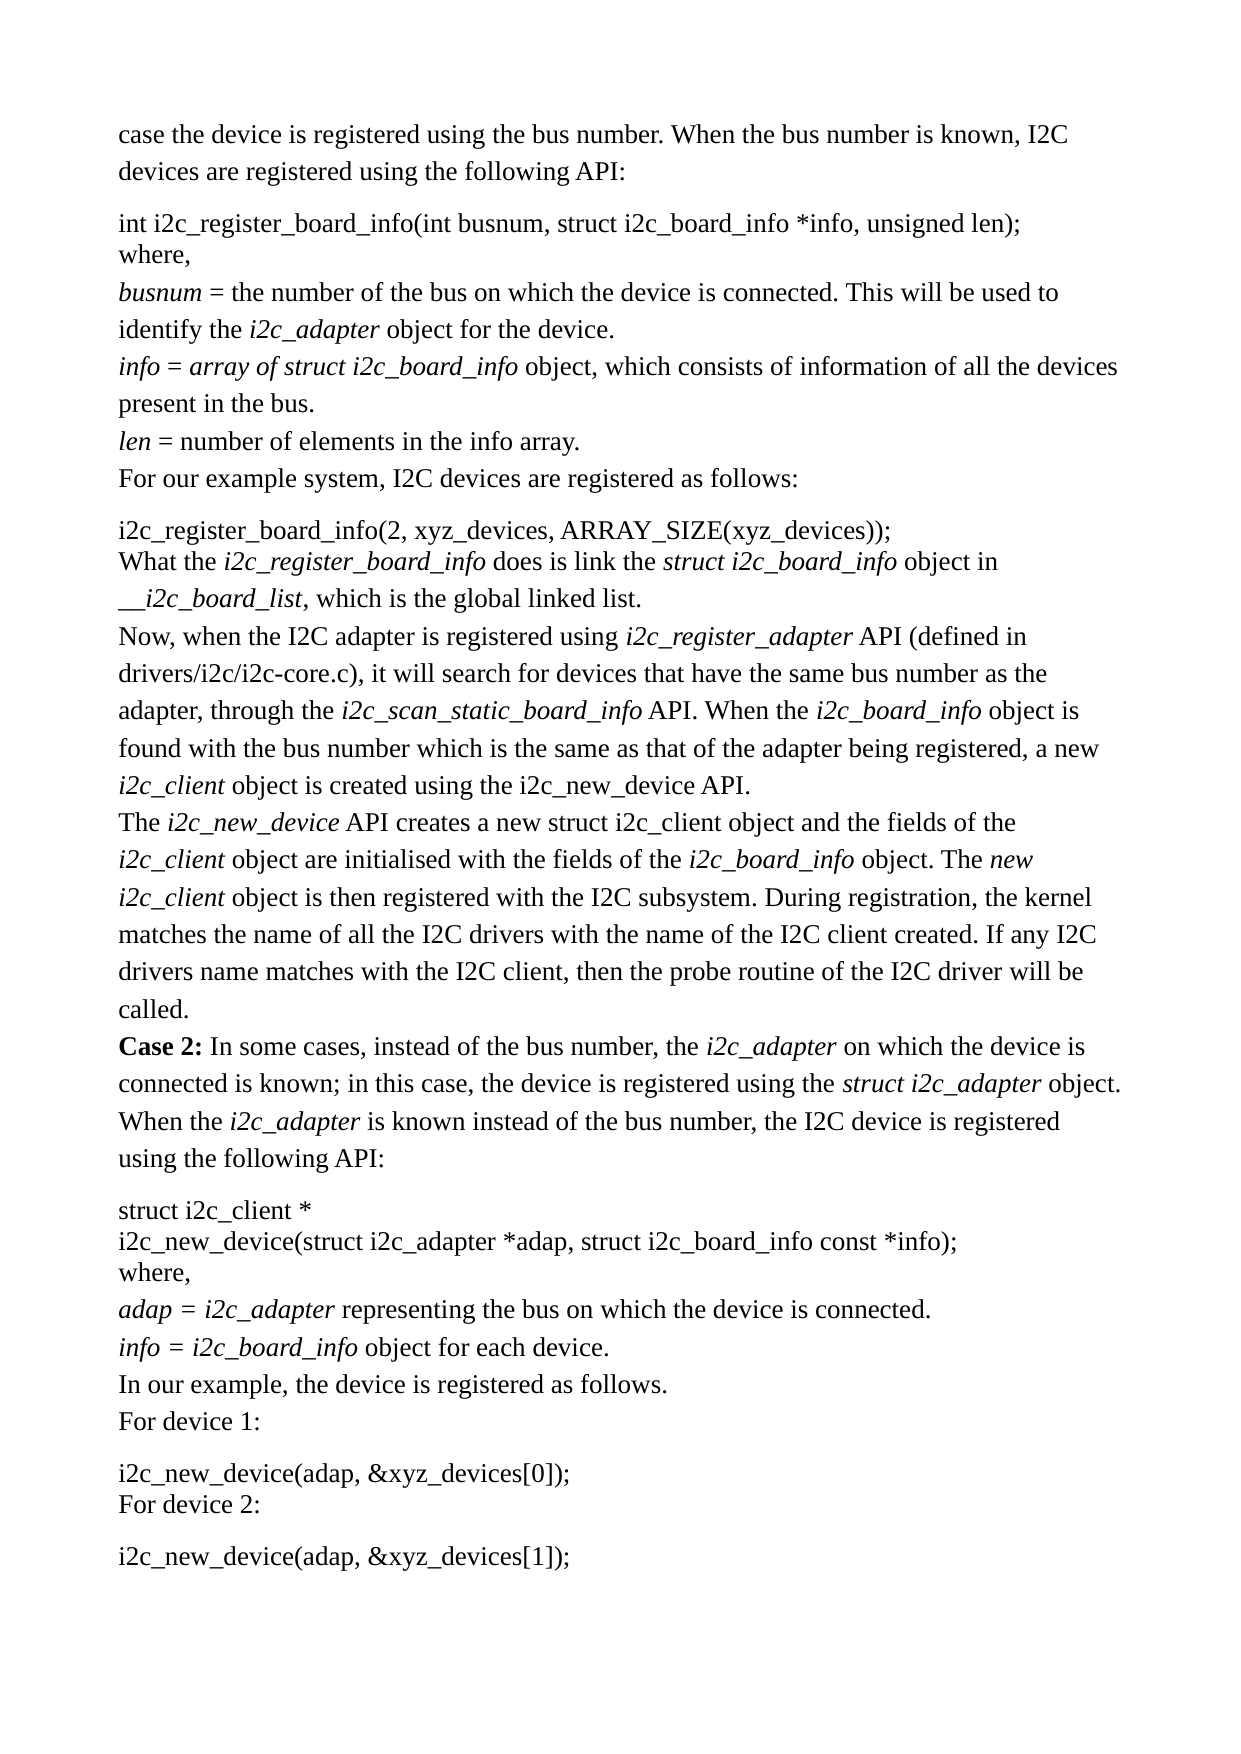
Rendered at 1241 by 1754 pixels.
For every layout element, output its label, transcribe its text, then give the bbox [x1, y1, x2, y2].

text where, busnum = the number of the bus on which the device is connected. This will be used to identify the i2c_adapter object for the device. info = array of struct i2c_board_info object, which consists of information of all the devices present in the bus. len = number of elements in the info array. For our example system, I2C devices are registered as follows: [118, 238, 1122, 493]
table_header i2c_register_board_info(2, xyz_devices, ARRAY_SIZE(xyz_devices)); [118, 514, 1109, 545]
table_header int i2c_register_board_info(int busnum, struct i2c_board_info *info, unsigned len); [118, 207, 1122, 238]
text What the i2c_register_board_info does is link the struct i2c_board_info object in __i2c_board_list, which is the global linked list. Now, when the I2C adapter is registered using i2c_register_adapter API (defined in drivers/i2c/i2c-core.c), it will search for devices that have the same bus number as the adapter, through the i2c_scan_static_board_info API. When the i2c_board_info object is found with the bus number which is the same as that of the adapter being registered, a new i2c_client object is created using the i2c_new_device API. The i2c_new_device API creates a new struct i2c_client object and the fields of the i2c_client object are initialised with the fields of the i2c_board_info object. The new i2c_client object is then registered with the I2C subsystem. During registration, the kernel matches the name of all the I2C drivers with the name of the I2C client created. If any I2C drivers name matches with the I2C client, then the probe routine of the I2C driver will be called. Case 2: In some cases, instead of the bus number, the i2c_adapter on which the device is connected is known; in this case, the device is registered using the struct i2c_adapter object. When the i2c_adapter is known instead of the bus number, the I2C device is registered using the following API: [118, 545, 1122, 1173]
table_header i2c_new_device(adap, &xyz_devices[1]); [118, 1540, 699, 1571]
table_header struct i2c_client * i2c_new_device(struct i2c_adapter *adap, struct i2c_board_info const *info); [118, 1194, 1122, 1256]
text case the device is registered using the bus number. When the bus number is known, I2C devices are registered using the following API: [118, 118, 1122, 187]
text For device 2: [118, 1488, 1122, 1519]
text where, adap = i2c_adapter representing the bus on which the device is connected. info = i2c_board_info object for each device. In our example, the device is registered as follows. For device 1: [118, 1256, 1122, 1436]
table_header i2c_new_device(adap, &xyz_devices[0]); [118, 1457, 699, 1488]
